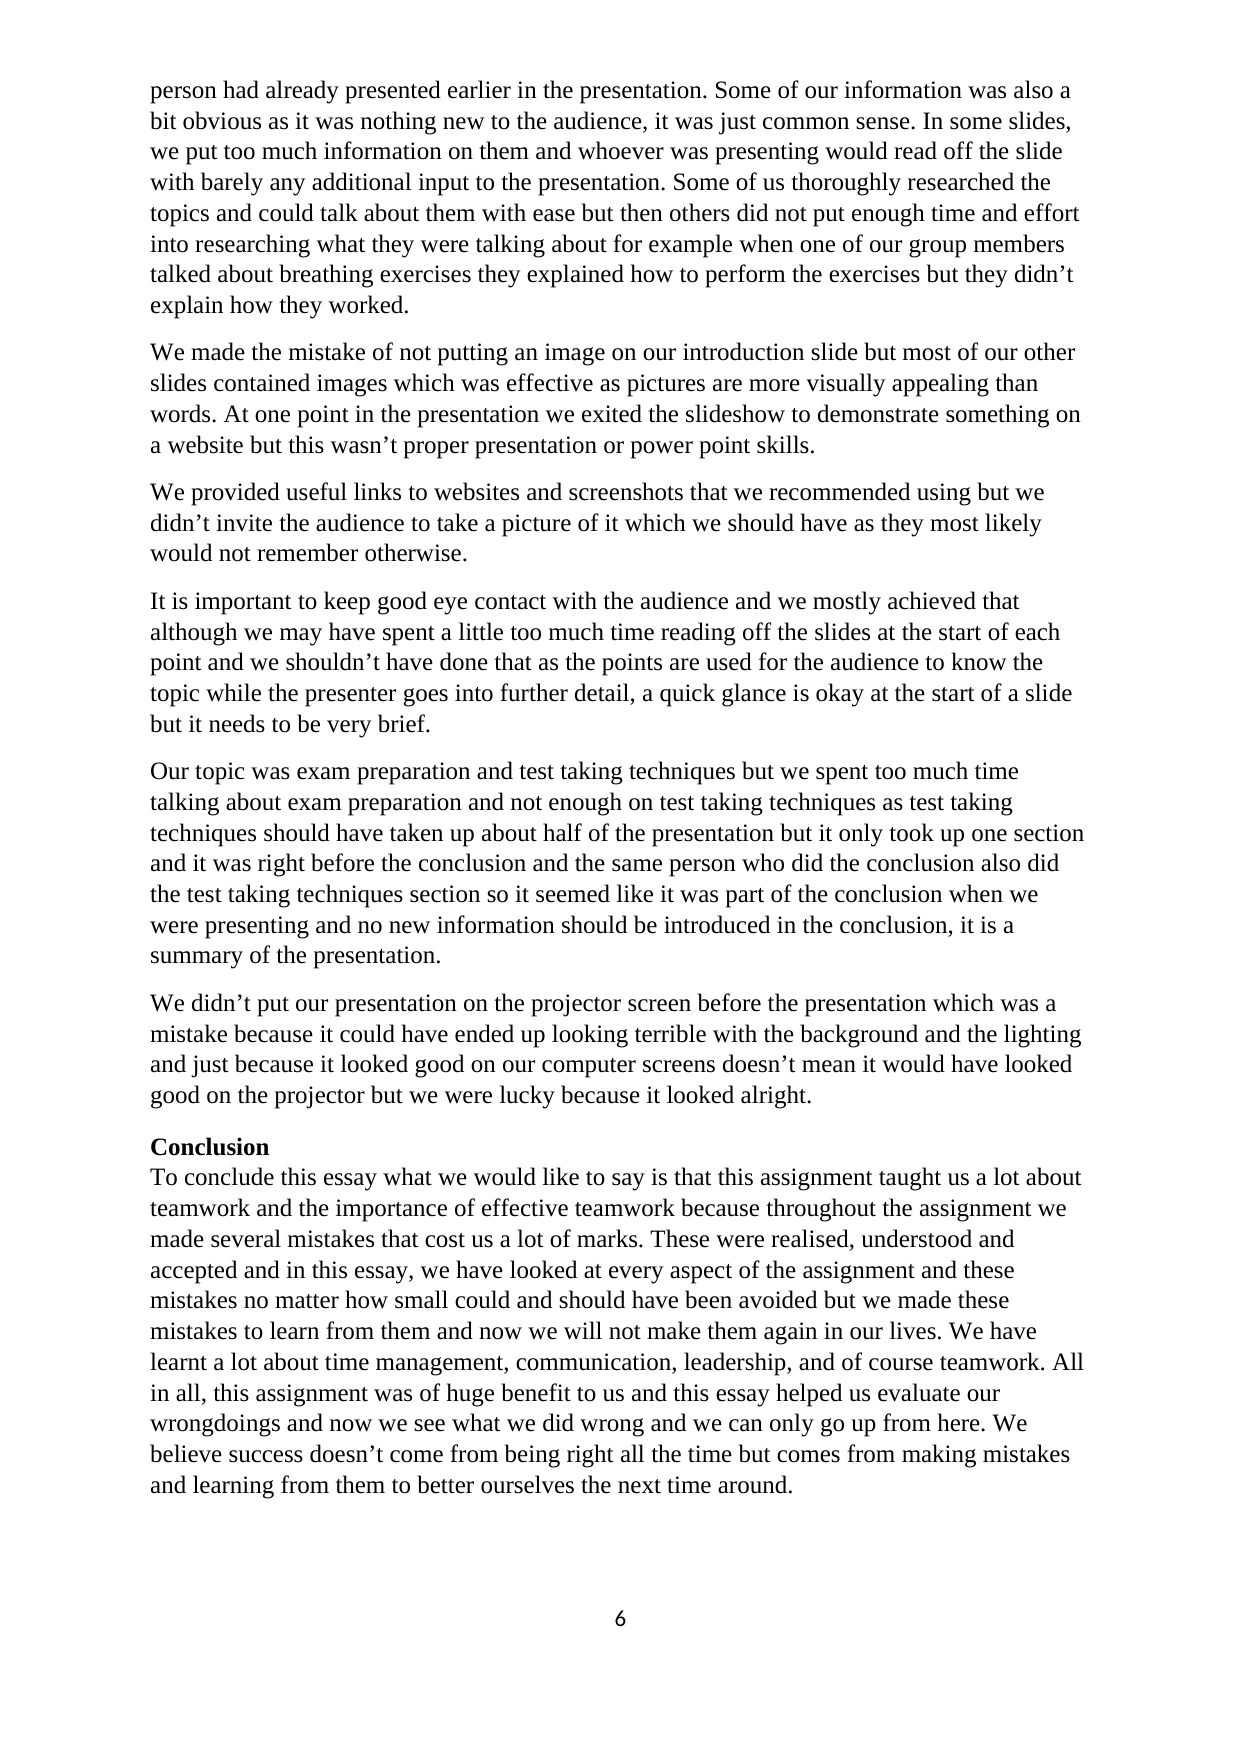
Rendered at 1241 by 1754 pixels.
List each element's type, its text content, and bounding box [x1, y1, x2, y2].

text Our topic was exam preparation and test taking techniques but we spent too much time talking about exam preparation and not enough on test taking techniques as test taking techniques should have taken up about half of the presentation but it only took up one section and it was right before the conclusion and the same person who did the conclusion also did the test taking techniques section so it seemed like it was part of the conclusion when we were presenting and no new information should be introduced in the conclusion, it is a summary of the presentation. [150, 756, 1090, 969]
text person had already presented earlier in the presentation. Some of our information was also a bit obvious as it was nothing new to the audience, it was just common sense. In some slides, we put too much information on them and whoever was presenting would read off the slide with barely any additional input to the presentation. Some of us thoroughly researched the topics and could talk about them with ease but then others did not put enough time and effort into researching what they were talking about for example when one of our group members talked about breathing exercises they explained how to perform the exercises but they didn’t explain how they worked. [150, 75, 1090, 319]
text We made the mistake of not putting an image on our introduction slide but most of our other slides contained images which was effective as pictures are more visually appealing than words. At one point in the presentation we exited the slideshow to demonstrate something on a website but this wasn’t proper presentation or power point skills. [150, 337, 1090, 458]
text We provided useful links to websites and screenshots that we recommended using but we didn’t invite the audience to take a picture of it which we should have as they most likely would not remember otherwise. [150, 477, 1090, 567]
text We didn’t put our presentation on the projector screen before the presentation which was a mistake because it could have ended up looking terrible with the background and the lighting and just because it looked good on our computer screens doesn’t mean it would have looked good on the projector but we were lucky because it looked alright. [150, 988, 1090, 1109]
text To conclude this essay what we would like to say is that this assignment taught us a lot about teamwork and the importance of effective teamwork because throughout the assignment we made several mistakes that cost us a lot of marks. These were realised, understood and accepted and in this essay, we have looked at every aspect of the assignment and these mistakes no matter how small could and should have been avoided but we made these mistakes to learn from them and now we will not make them again in our lives. We have learnt a lot about time management, communication, leadership, and of course teamwork. All in all, this assignment was of huge benefit to us and this essay helped us evaluate our wrongdoings and now we see what we did wrong and we can only go up from here. We believe success doesn’t come from being right all the time but comes from making mistakes and learning from them to better ourselves the next time around. [150, 1162, 1090, 1498]
text It is important to keep good eye contact with the audience and we mostly achieved that although we may have spent a little too much time reading off the slides at the start of each point and we shouldn’t have done that as the points are used for the audience to know the topic while the presenter goes into further detail, a quick glance is okay at the start of a slide but it needs to be very brief. [150, 586, 1090, 738]
subtitle Conclusion [150, 1132, 1090, 1161]
